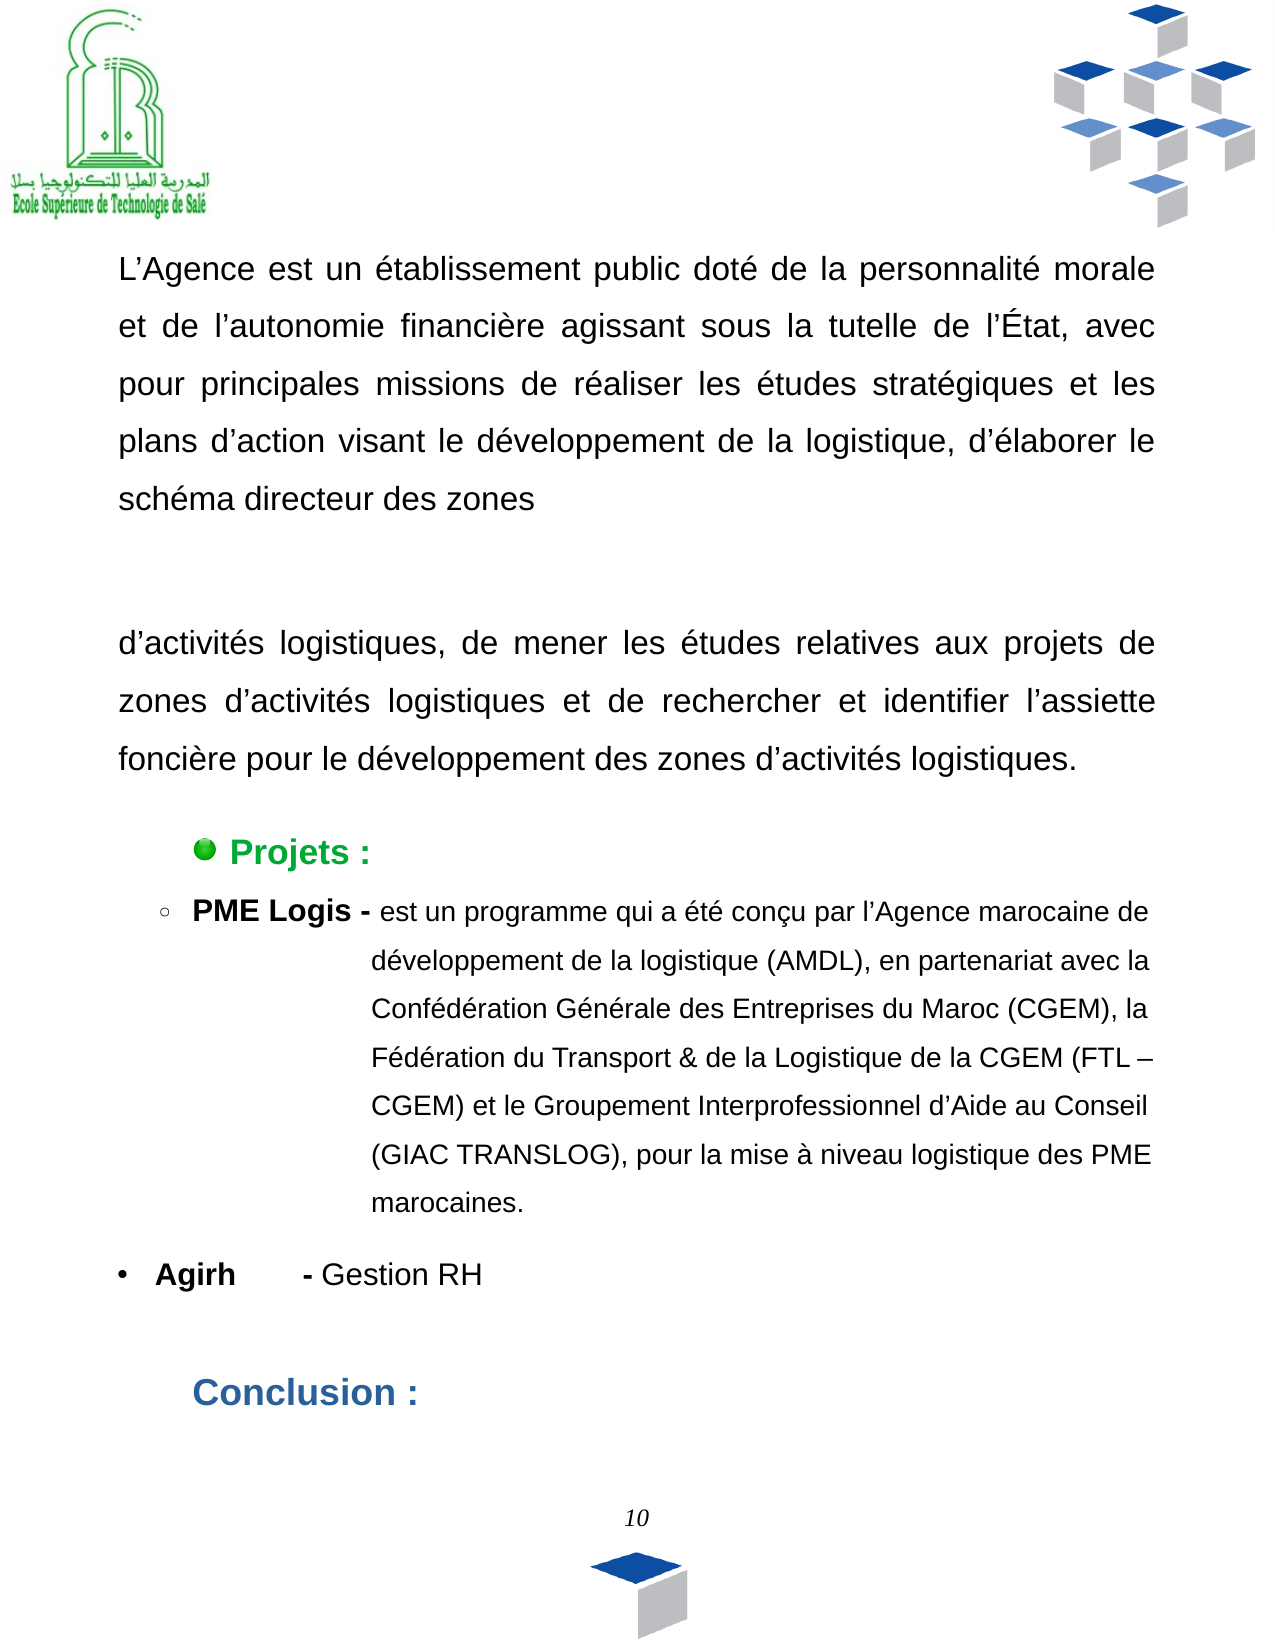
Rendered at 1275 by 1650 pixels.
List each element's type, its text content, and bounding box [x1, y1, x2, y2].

text L’Agence est un établissement public doté de la personnalité morale et de l’autonomie financière agissant sous la tutelle de l’État, avec pour principales missions de réaliser les études stratégiques et les plans d’action visant le développement de la logistique, d’élaborer le schéma directeur des zones [118, 248, 1157, 517]
list PME Logis - est un programme qui a été conçu par l’Agence marocaine de développement de la logistique (AMDL), en partenariat avec la Confédération Générale des Entreprises du Maroc (CGEM), la Fédération du Transport & de la Logistique de la CGEM (FTL – CGEM) et le Groupement Interprofessionnel d’Aide au Conseil (GIAC TRANSLOG), pour la mise à niveau logistique des PME marocaines. [154, 892, 1157, 1219]
picture [1, 5, 218, 222]
text d’activités logistiques, de mener les études relatives aux projets de zones d’activités logistiques et de rechercher et identifier l’assiette foncière pour le développement des zones d’activités logistiques. [118, 623, 1157, 777]
text Conclusion : [118, 1367, 1157, 1414]
subtitle Projets : [192, 825, 1157, 873]
picture [1040, 0, 1275, 232]
picture [577, 1546, 714, 1643]
list Agirh - Gestion RH [117, 1256, 1157, 1292]
